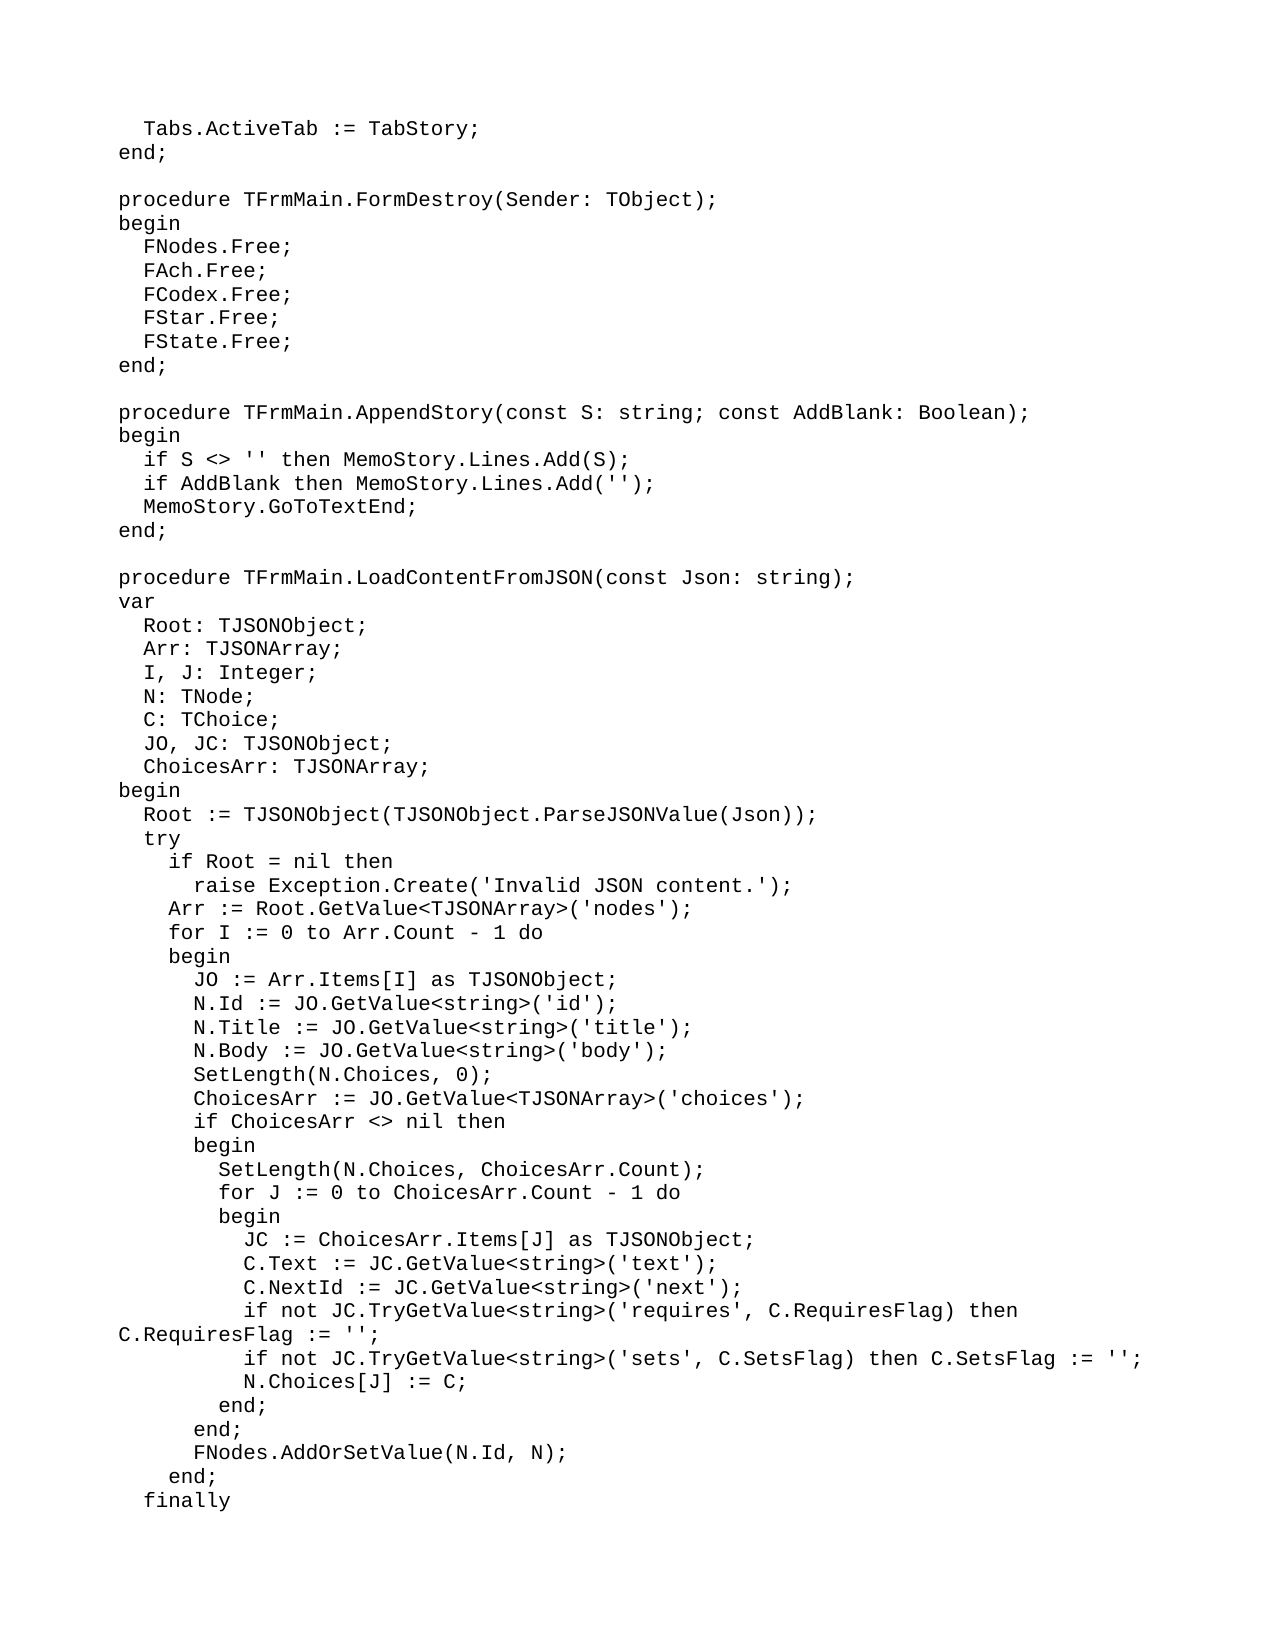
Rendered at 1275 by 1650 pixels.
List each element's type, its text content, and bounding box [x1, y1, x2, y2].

text end; [118, 1419, 1157, 1442]
text begin [118, 946, 1157, 969]
text for J := 0 to ChoicesArr.Count - 1 do [118, 1182, 1157, 1206]
text var [118, 591, 1157, 615]
text if AddBlank then MemoStory.Lines.Add(''); [118, 473, 1157, 496]
text FStar.Free; [118, 307, 1157, 331]
text C.NextId := JC.GetValue<string>('next'); [118, 1277, 1157, 1300]
text FState.Free; [118, 331, 1157, 354]
text SetLength(N.Choices, ChoicesArr.Count); [118, 1158, 1157, 1182]
text raise Exception.Create('Invalid JSON content.'); [118, 875, 1157, 898]
text JC := ChoicesArr.Items[J] as TJSONObject; [118, 1229, 1157, 1253]
text N.Title := JO.GetValue<string>('title'); [118, 1017, 1157, 1040]
text N.Id := JO.GetValue<string>('id'); [118, 993, 1157, 1017]
text procedure TFrmMain.AppendStory(const S: string; const AddBlank: Boolean); [118, 402, 1157, 426]
text FCodex.Free; [118, 284, 1157, 307]
text begin [118, 1206, 1157, 1229]
text end; [118, 354, 1157, 378]
text I, J: Integer; [118, 662, 1157, 686]
text FNodes.Free; [118, 236, 1157, 260]
text Tabs.ActiveTab := TabStory; [118, 118, 1157, 142]
text begin [118, 213, 1157, 236]
text try [118, 827, 1157, 851]
text for I := 0 to Arr.Count - 1 do [118, 922, 1157, 946]
text ChoicesArr := JO.GetValue<TJSONArray>('choices'); [118, 1088, 1157, 1111]
text begin [118, 780, 1157, 804]
text end; [118, 142, 1157, 165]
text Arr := Root.GetValue<TJSONArray>('nodes'); [118, 898, 1157, 922]
text begin [118, 426, 1157, 449]
text if S <> '' then MemoStory.Lines.Add(S); [118, 449, 1157, 473]
text end; [118, 1395, 1157, 1419]
text procedure TFrmMain.LoadContentFromJSON(const Json: string); [118, 567, 1157, 591]
text JO := Arr.Items[I] as TJSONObject; [118, 969, 1157, 993]
text N: TNode; [118, 686, 1157, 709]
text FNodes.AddOrSetValue(N.Id, N); [118, 1442, 1157, 1466]
text end; [118, 520, 1157, 544]
text JO, JC: TJSONObject; [118, 733, 1157, 757]
text if not JC.TryGetValue<string>('requires', C.RequiresFlag) then C.RequiresFlag := ''; [118, 1300, 1157, 1348]
text FAch.Free; [118, 260, 1157, 284]
text C: TChoice; [118, 709, 1157, 733]
text ChoicesArr: TJSONArray; [118, 757, 1157, 780]
text C.Text := JC.GetValue<string>('text'); [118, 1253, 1157, 1277]
text Root: TJSONObject; [118, 615, 1157, 638]
text Arr: TJSONArray; [118, 638, 1157, 662]
text SetLength(N.Choices, 0); [118, 1064, 1157, 1088]
text if ChoicesArr <> nil then [118, 1111, 1157, 1135]
text N.Body := JO.GetValue<string>('body'); [118, 1040, 1157, 1064]
text Root := TJSONObject(TJSONObject.ParseJSONValue(Json)); [118, 804, 1157, 827]
text finally [118, 1489, 1157, 1513]
text N.Choices[J] := C; [118, 1371, 1157, 1395]
text MemoStory.GoToTextEnd; [118, 496, 1157, 520]
text end; [118, 1466, 1157, 1489]
text begin [118, 1135, 1157, 1158]
text if not JC.TryGetValue<string>('sets', C.SetsFlag) then C.SetsFlag := ''; [118, 1348, 1157, 1371]
text if Root = nil then [118, 851, 1157, 875]
text procedure TFrmMain.FormDestroy(Sender: TObject); [118, 189, 1157, 213]
